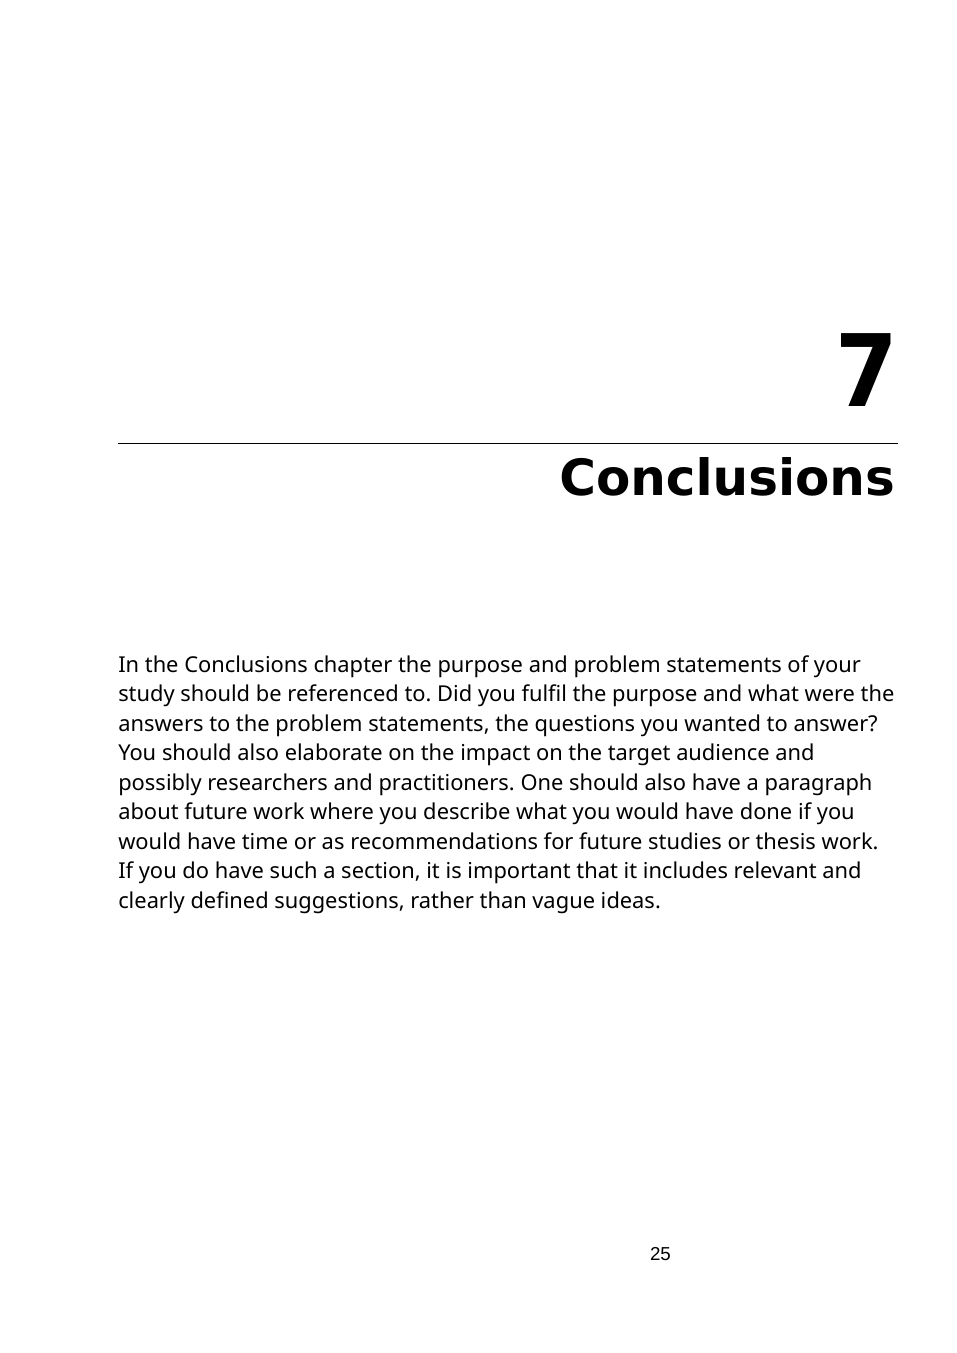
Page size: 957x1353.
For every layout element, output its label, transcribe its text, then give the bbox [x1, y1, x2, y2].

subtitle Conclusions [118, 444, 898, 522]
text In the Conclusions chapter the purpose and problem statements of your study should be referenced to. Did you fulfil the purpose and what were the answers to the problem statements, the questions you wanted to answer? You should also elaborate on the impact on the target audience and possibly researchers and practitioners. One should also have a paragraph about future work where you describe what you would have done if you would have time or as recommendations for future studies or thesis work. If you do have such a section, it is important that it includes relevant and clearly defined suggestions, rather than vague ideas. [118, 647, 898, 914]
